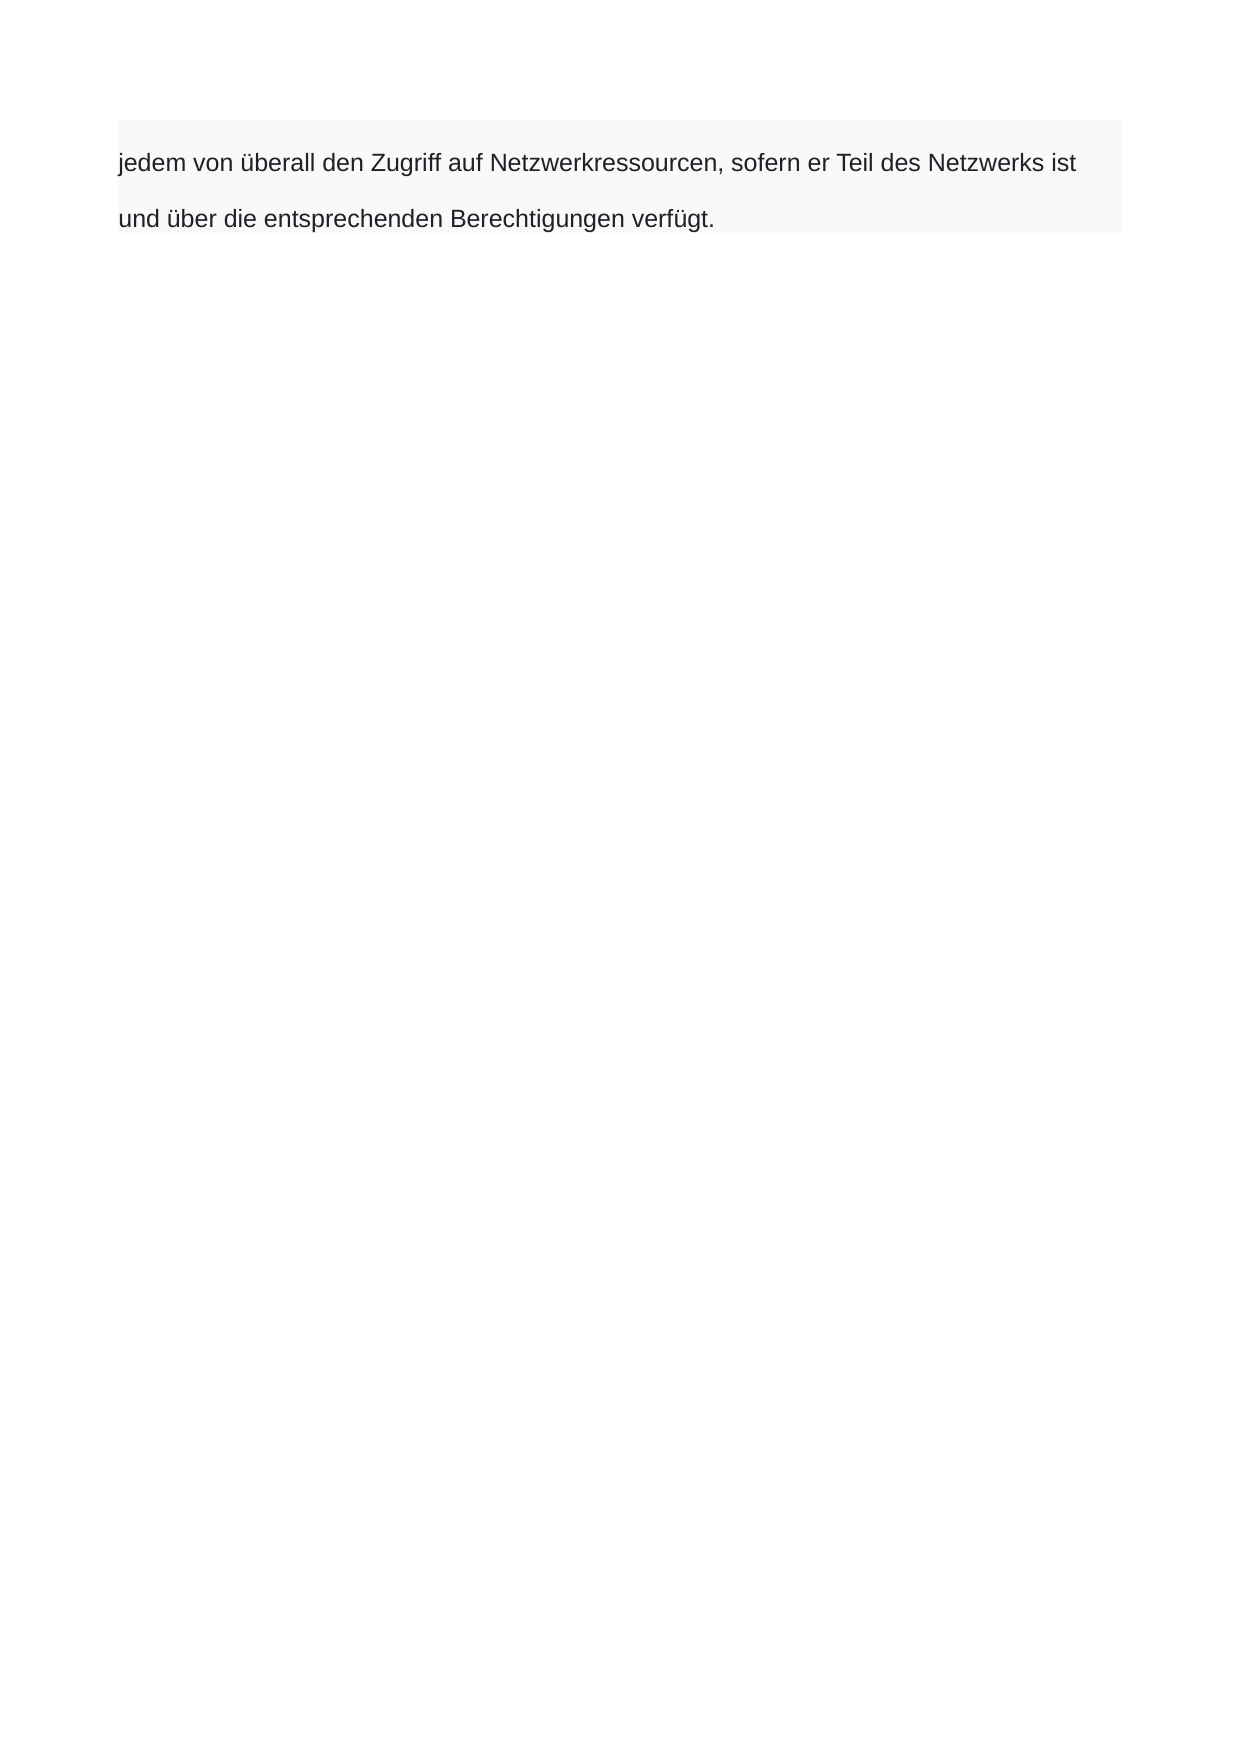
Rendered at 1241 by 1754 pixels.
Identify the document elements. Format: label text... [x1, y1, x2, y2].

text jedem von überall den Zugriff auf Netzwerkressourcen, sofern er Teil des Netzwerks ist und über die entsprechenden Berechtigungen verfügt. [118, 120, 1122, 233]
